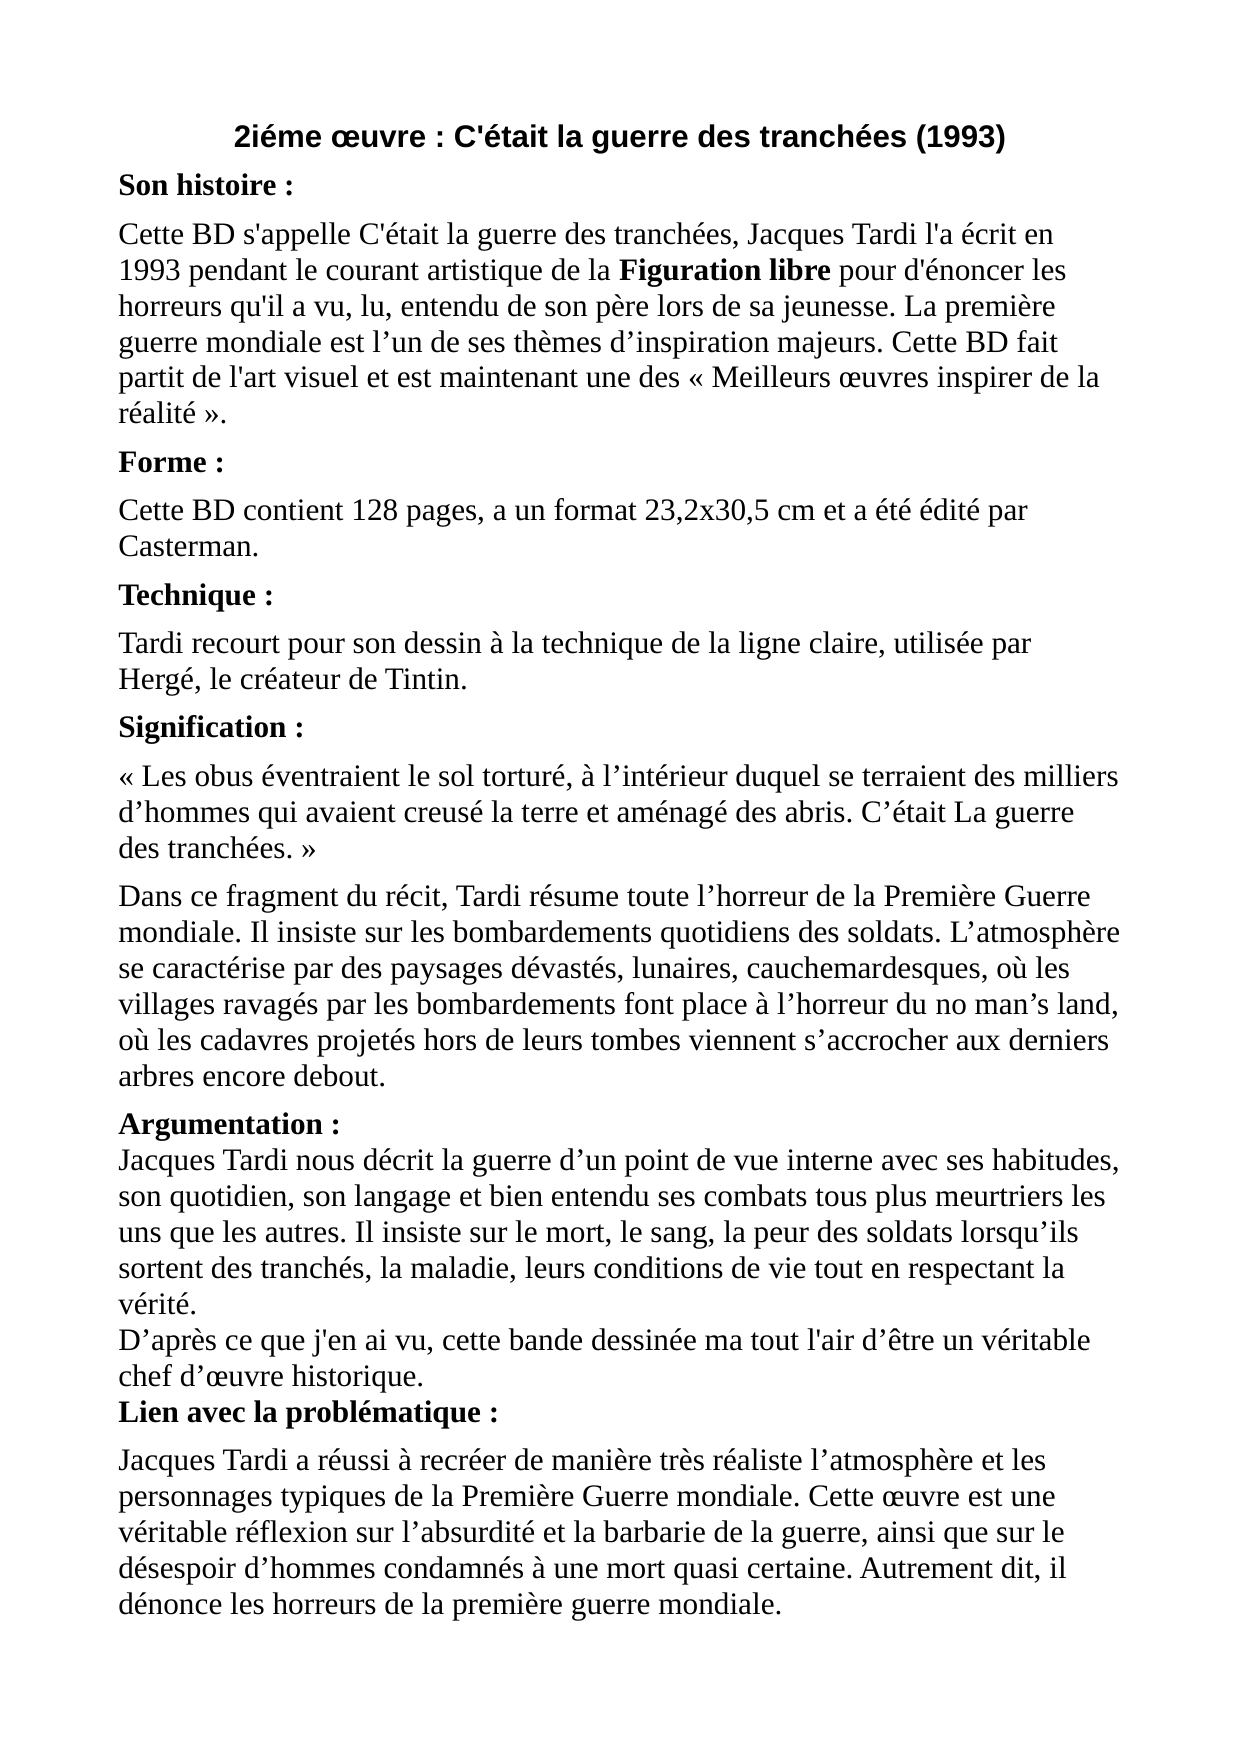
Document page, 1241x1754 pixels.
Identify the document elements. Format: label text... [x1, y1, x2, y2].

text Jacques Tardi a réussi à recréer de manière très réaliste l’atmosphère et les personnages typiques de la Première Guerre mondiale. Cette œuvre est une véritable réflexion sur l’absurdité et la barbarie de la guerre, ainsi que sur le désespoir d’hommes condamnés à une mort quasi certaine. Autrement dit, il dénonce les horreurs de la première guerre mondiale. [118, 1442, 1122, 1621]
text Dans ce fragment du récit, Tardi résume toute l’horreur de la Première Guerre mondiale. Il insiste sur les bombardements quotidiens des soldats. L’atmosphère se caractérise par des paysages dévastés, lunaires, cauchemardesques, où les villages ravagés par les bombardements font place à l’horreur du no man’s land, où les cadavres projetés hors de leurs tombes viennent s’accrocher aux derniers arbres encore debout. [118, 877, 1122, 1093]
subtitle 2iéme œuvre : C'était la guerre des tranchées (1993) [118, 118, 1122, 154]
text Lien avec la problématique : [118, 1393, 1122, 1429]
text Jacques Tardi nous décrit la guerre d’un point de vue interne avec ses habitudes, son quotidien, son langage et bien entendu ses combats tous plus meurtriers les uns que les autres. Il insiste sur le mort, le sang, la peur des soldats lorsqu’ils sortent des tranchés, la maladie, leurs conditions de vie tout en respectant la vérité. [118, 1142, 1122, 1321]
text Signification : [118, 709, 1122, 745]
text Argumentation : [118, 1106, 1122, 1142]
text « Les obus éventraient le sol torturé, à l’intérieur duquel se terraient des milliers d’hommes qui avaient creusé la terre et aménagé des abris. C’était La guerre des tranchées. » [118, 757, 1122, 865]
text Cette BD contient 128 pages, a un format 23,2x30,5 cm et a été édité par Casterman. [118, 492, 1122, 563]
text Forme : [118, 443, 1122, 479]
text D’après ce que j'en ai vu, cette bande dessinée ma tout l'air d’être un véritable chef d’œuvre historique. [118, 1321, 1122, 1393]
text Tardi recourt pour son dessin à la technique de la ligne claire, utilisée par Hergé, le créateur de Tintin. [118, 624, 1122, 696]
text Cette BD s'appelle C'était la guerre des tranchées, Jacques Tardi l'a écrit en 1993 pendant le courant artistique de la Figuration libre pour d'énoncer les horreurs qu'il a vu, lu, entendu de son père lors de sa jeunesse. La première guerre mondiale est l’un de ses thèmes d’inspiration majeurs. Cette BD fait partit de l'art visuel et est maintenant une des « Meilleurs œuvres inspirer de la réalité ». [118, 215, 1122, 431]
text Son histoire : [118, 167, 1122, 202]
text Technique : [118, 576, 1122, 612]
